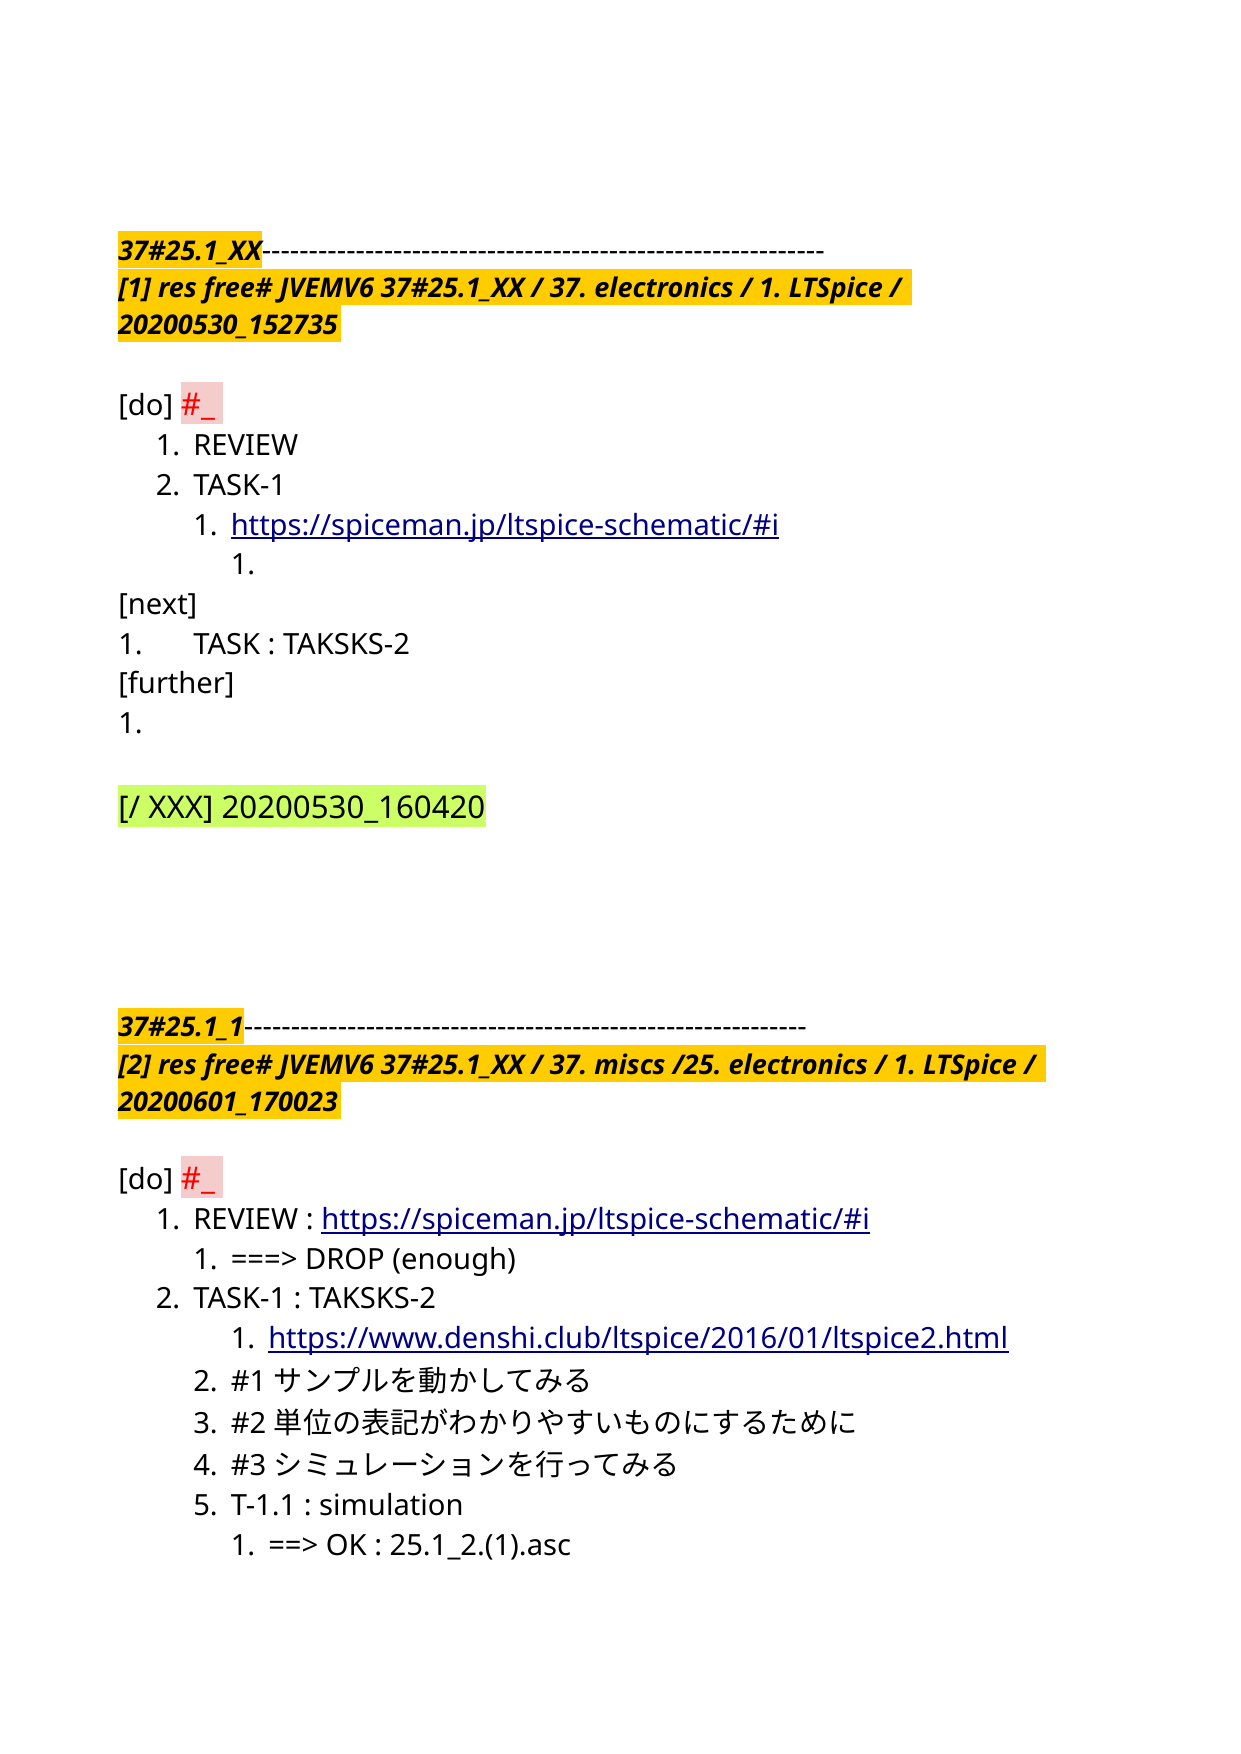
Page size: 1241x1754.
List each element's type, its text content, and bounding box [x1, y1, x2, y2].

list T-1.1 : simulation [193, 1484, 1122, 1524]
list https://www.denshi.club/ltspice/2016/01/ltspice2.html [231, 1317, 1122, 1357]
list https://spiceman.jp/ltspice-schematic/#i [193, 504, 1122, 543]
list TASK-1 [156, 464, 1122, 504]
list TASK-1 : TAKSKS-2 [156, 1278, 1122, 1317]
list ==> OK : 25.1_2.(1).asc [231, 1524, 1122, 1564]
list #2 単位の表記がわかりやすいものにするために [193, 1399, 1122, 1442]
text [do] #_ [118, 382, 1122, 424]
text [do] #_ [118, 1156, 1122, 1198]
text 37#25.1_XX------------------------------------------------------------ [118, 229, 1122, 268]
list ===> DROP (enough) [193, 1238, 1122, 1278]
text [/ XXX] 20200530_160420 [118, 742, 1122, 827]
text 37#25.1_1------------------------------------------------------------ [118, 1005, 1122, 1045]
text [2] res free# JVEMV6 37#25.1_XX / 37. miscs /25. electronics / 1. LTSpice / 20200601_170023 [118, 1045, 1122, 1119]
list #3 シミュレーションを行ってみる [193, 1442, 1122, 1484]
list REVIEW : https://spiceman.jp/ltspice-schematic/#i [156, 1198, 1122, 1238]
text [further] [118, 663, 1122, 702]
list #1 サンプルを動かしてみる [193, 1357, 1122, 1399]
text [1] res free# JVEMV6 37#25.1_XX / 37. electronics / 1. LTSpice / 20200530_152735 [118, 268, 1122, 342]
list REVIEW [156, 424, 1122, 464]
text [next] [118, 583, 1122, 623]
list TASK : TAKSKS-2 [118, 623, 1122, 663]
